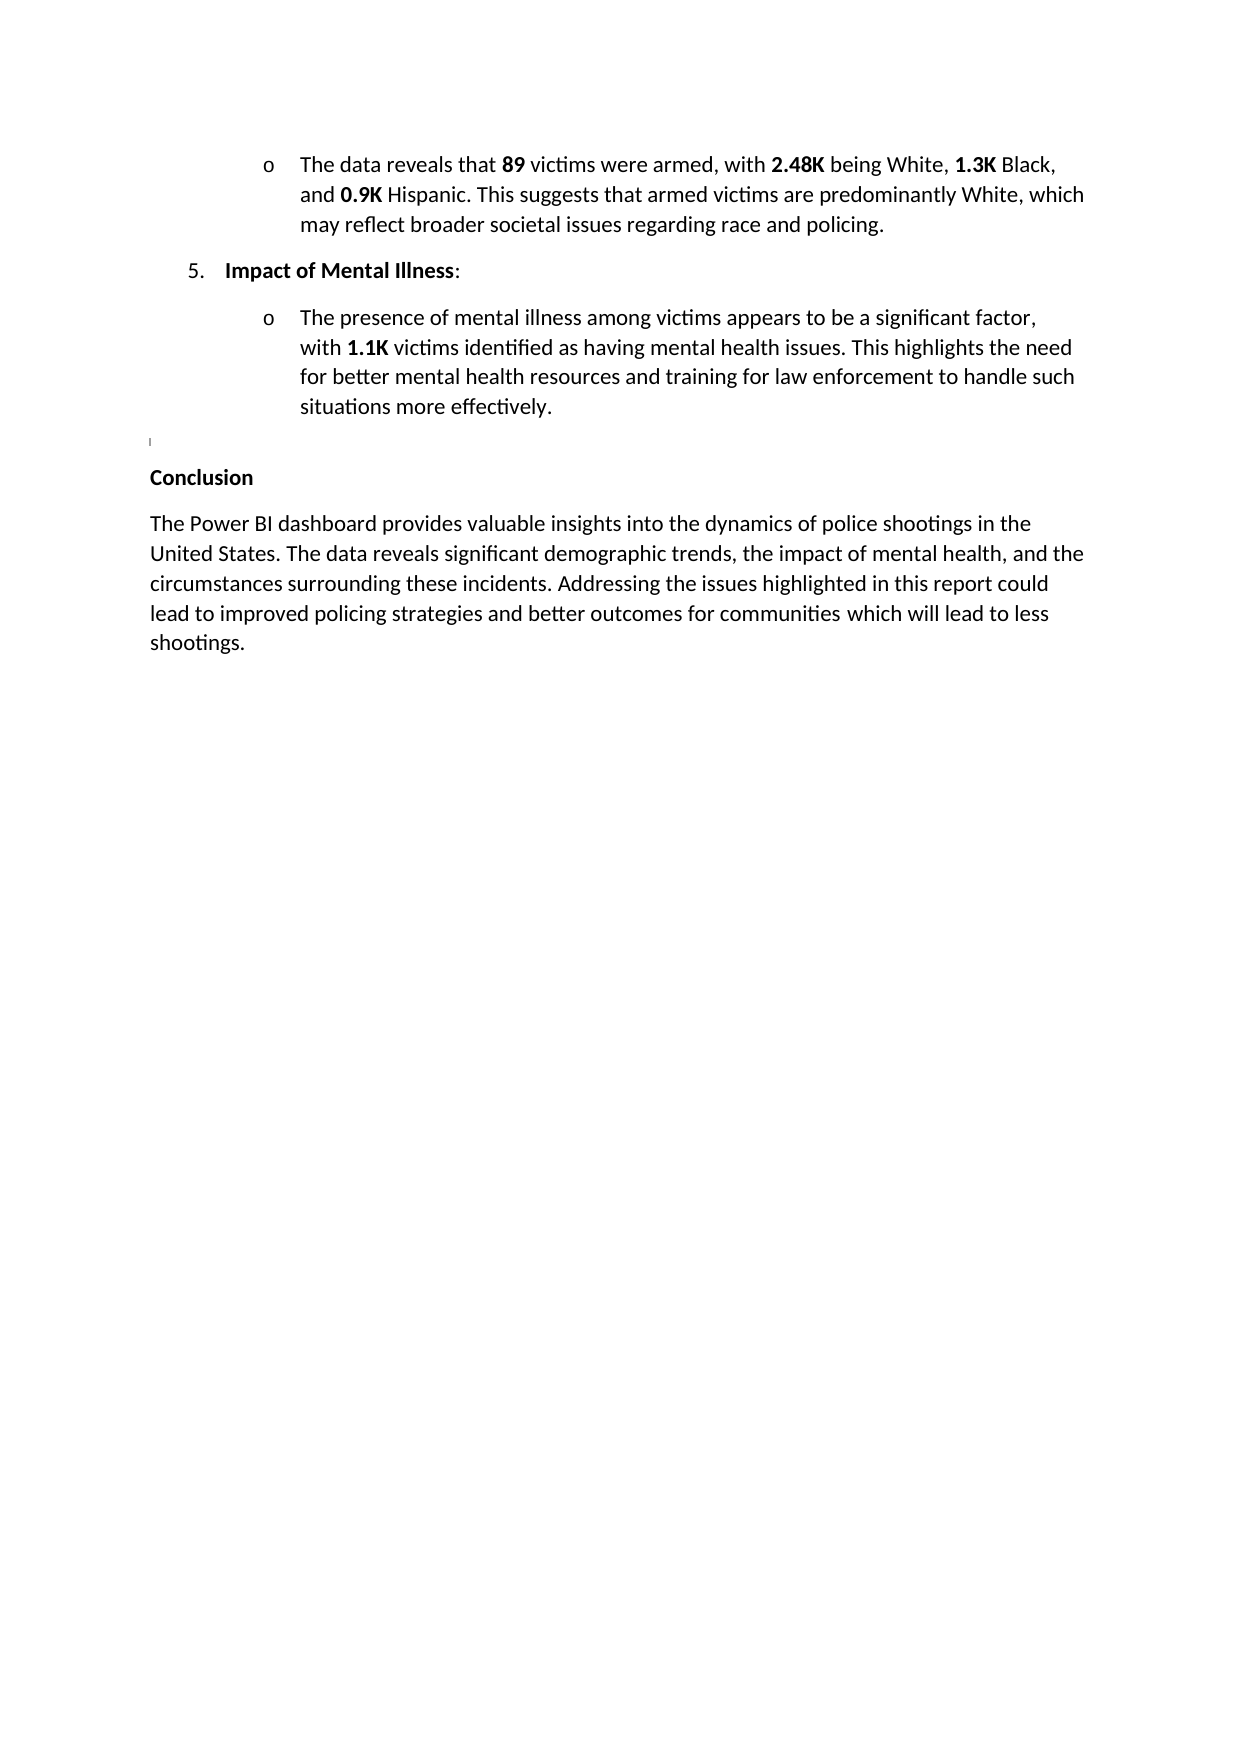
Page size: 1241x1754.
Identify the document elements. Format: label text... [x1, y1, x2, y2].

text The Power BI dashboard provides valuable insights into the dynamics of police shootings in the United States. The data reveals significant demographic trends, the impact of mental health, and the circumstances surrounding these incidents. Addressing the issues highlighted in this report could lead to improved policing strategies and better outcomes for communities which will lead to less shootings. [150, 509, 1090, 656]
list The presence of mental illness among victims appears to be a significant factor, with 1.1K victims identified as having mental health issues. This highlights the need for better mental health resources and training for law enforcement to handle such situations more effectively. [262, 303, 1090, 420]
text Conclusion [150, 463, 1090, 491]
list Impact of Mental Illness: [187, 256, 1090, 284]
list The data reveals that 89 victims were armed, with 2.48K being White, 1.3K Black, and 0.9K Hispanic. This suggests that armed victims are predominantly White, which may reflect broader societal issues regarding race and policing. [262, 150, 1090, 238]
